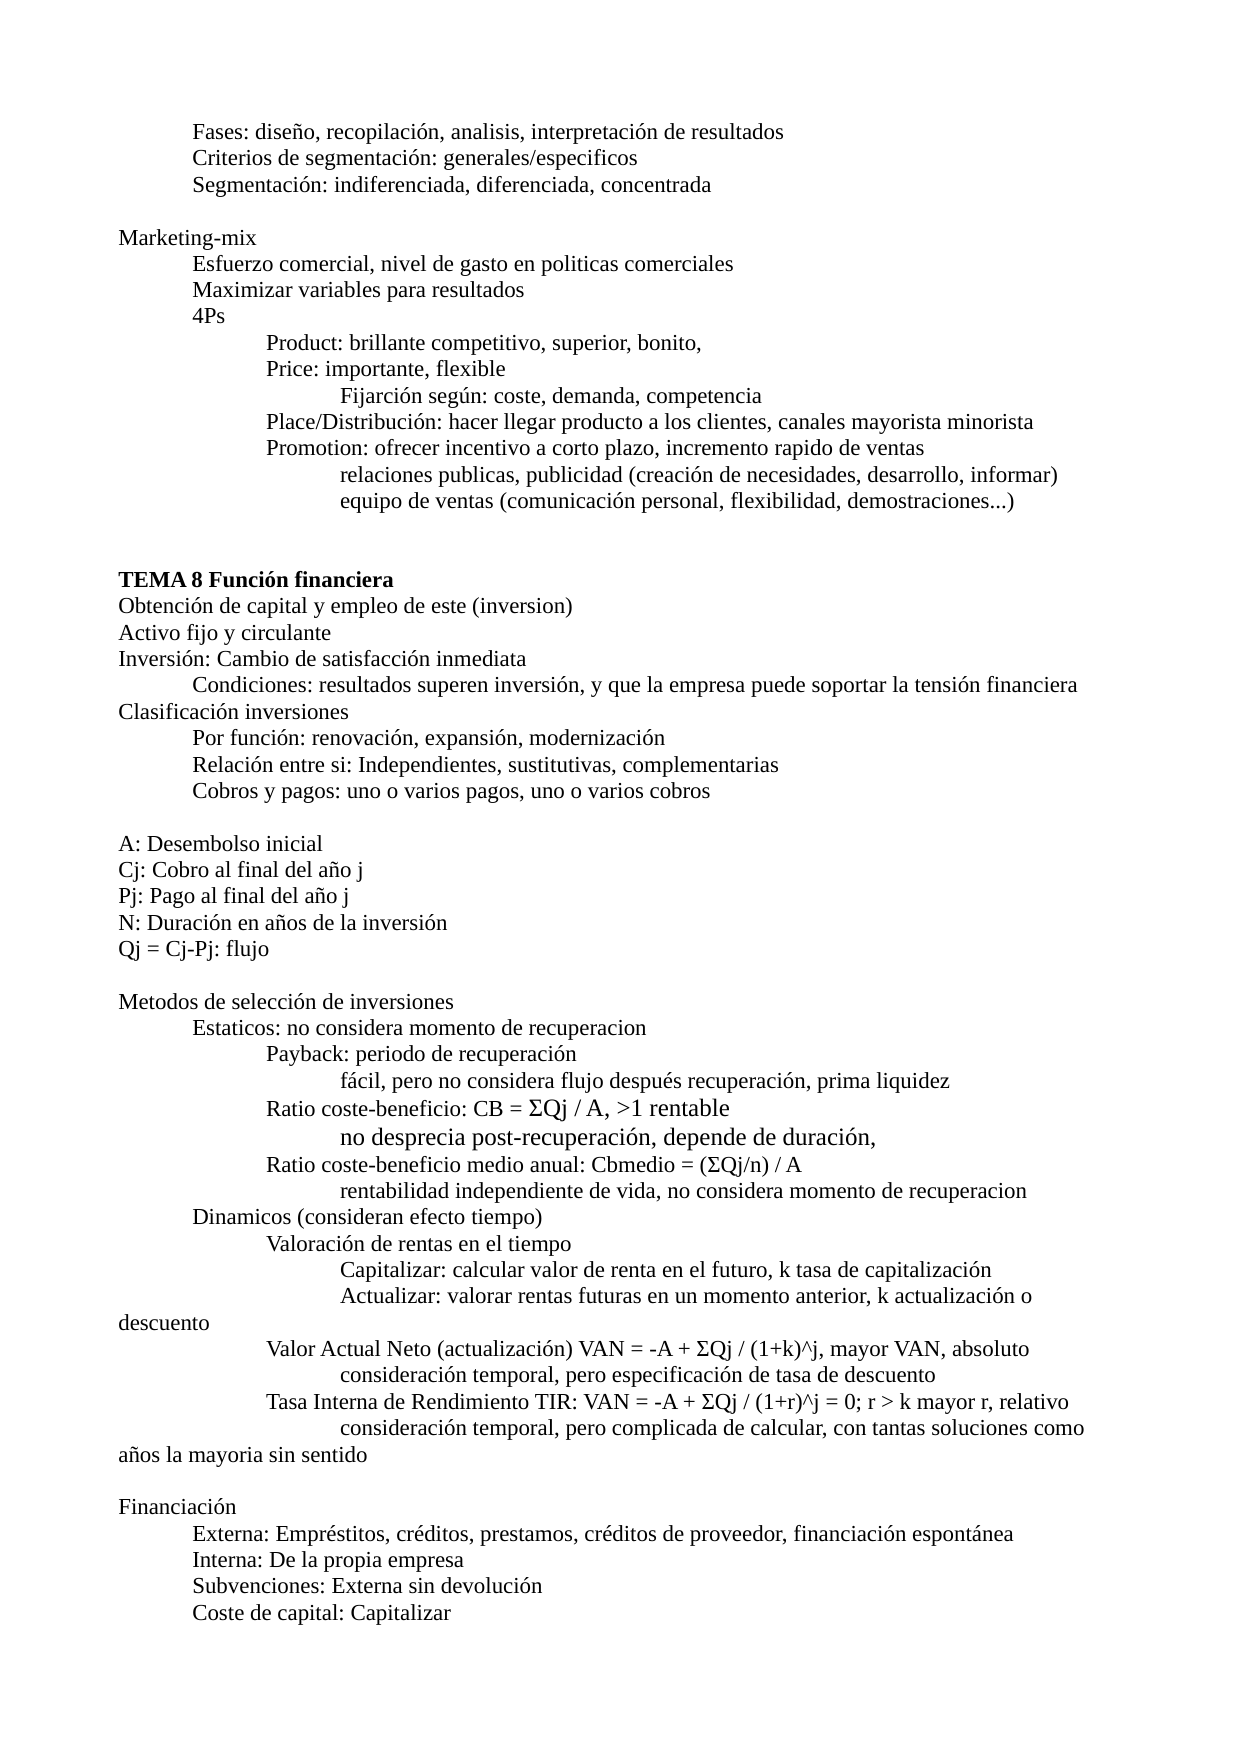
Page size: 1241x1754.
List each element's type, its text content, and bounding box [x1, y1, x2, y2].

text consideración temporal, pero especificación de tasa de descuento [118, 1362, 1122, 1388]
text Qj = Cj-Pj: flujo [118, 935, 1122, 961]
text Estaticos: no considera momento de recuperacion [118, 1014, 1122, 1041]
text Financiación [118, 1493, 1122, 1520]
text Tasa Interna de Rendimiento TIR: VAN = -A + ΣQj / (1+r)^j = 0; r > k mayor r, relativo [118, 1388, 1122, 1414]
text Obtención de capital y empleo de este (inversion) [118, 592, 1122, 619]
text Fijarción según: coste, demanda, competencia [118, 382, 1122, 408]
text Marketing-mix [118, 223, 1122, 250]
text Product: brillante competitivo, superior, bonito, [118, 329, 1122, 355]
text Valoración de rentas en el tiempo [118, 1230, 1122, 1256]
text Esfuerzo comercial, nivel de gasto en politicas comerciales [118, 250, 1122, 276]
text Condiciones: resultados superen inversión, y que la empresa puede soportar la tensión financiera [118, 672, 1122, 698]
text Relación entre si: Independientes, sustitutivas, complementarias [118, 751, 1122, 777]
text 4Ps [118, 303, 1122, 329]
text Payback: periodo de recuperación [118, 1041, 1122, 1067]
text N: Duración en años de la inversión [118, 909, 1122, 935]
text no desprecia post-recuperación, depende de duración, [118, 1122, 1122, 1151]
text Cobros y pagos: uno o varios pagos, uno o varios cobros [118, 777, 1122, 803]
text Interna: De la propia empresa [118, 1546, 1122, 1572]
text Segmentación: indiferenciada, diferenciada, concentrada [118, 171, 1122, 197]
text Capitalizar: calcular valor de renta en el futuro, k tasa de capitalización [118, 1256, 1122, 1282]
text Place/Distribución: hacer llegar producto a los clientes, canales mayorista minorista [118, 408, 1122, 434]
text Clasificación inversiones [118, 698, 1122, 724]
text fácil, pero no considera flujo después recuperación, prima liquidez [118, 1067, 1122, 1093]
text rentabilidad independiente de vida, no considera momento de recuperacion [118, 1177, 1122, 1203]
text Por función: renovación, expansión, modernización [118, 724, 1122, 751]
text Coste de capital: Capitalizar [118, 1599, 1122, 1625]
text Metodos de selección de inversiones [118, 988, 1122, 1014]
text A: Desembolso inicial [118, 830, 1122, 856]
text TEMA 8 Función financiera [118, 566, 1122, 592]
text Maximizar variables para resultados [118, 276, 1122, 303]
text Promotion: ofrecer incentivo a corto plazo, incremento rapido de ventas [118, 434, 1122, 461]
text Pj: Pago al final del año j [118, 882, 1122, 909]
text consideración temporal, pero complicada de calcular, con tantas soluciones como años la mayoria sin sentido [118, 1414, 1122, 1467]
text Dinamicos (consideran efecto tiempo) [118, 1203, 1122, 1230]
text Valor Actual Neto (actualización) VAN = -A + ΣQj / (1+k)^j, mayor VAN, absoluto [118, 1335, 1122, 1362]
text Actualizar: valorar rentas futuras en un momento anterior, k actualización o descuento [118, 1282, 1122, 1335]
text Fases: diseño, recopilación, analisis, interpretación de resultados [118, 118, 1122, 144]
text Activo fijo y circulante [118, 619, 1122, 645]
text Externa: Empréstitos, créditos, prestamos, créditos de proveedor, financiación espontánea [118, 1520, 1122, 1546]
text relaciones publicas, publicidad (creación de necesidades, desarrollo, informar) [118, 461, 1122, 487]
text Subvenciones: Externa sin devolución [118, 1572, 1122, 1599]
text Inversión: Cambio de satisfacción inmediata [118, 645, 1122, 672]
text Criterios de segmentación: generales/especificos [118, 144, 1122, 171]
text Price: importante, flexible [118, 355, 1122, 382]
text Ratio coste-beneficio medio anual: Cbmedio = (ΣQj/n) / A [118, 1151, 1122, 1177]
text Ratio coste-beneficio: CB = ΣQj / A, >1 rentable [118, 1093, 1122, 1122]
text Cj: Cobro al final del año j [118, 856, 1122, 882]
text equipo de ventas (comunicación personal, flexibilidad, demostraciones...) [118, 487, 1122, 513]
